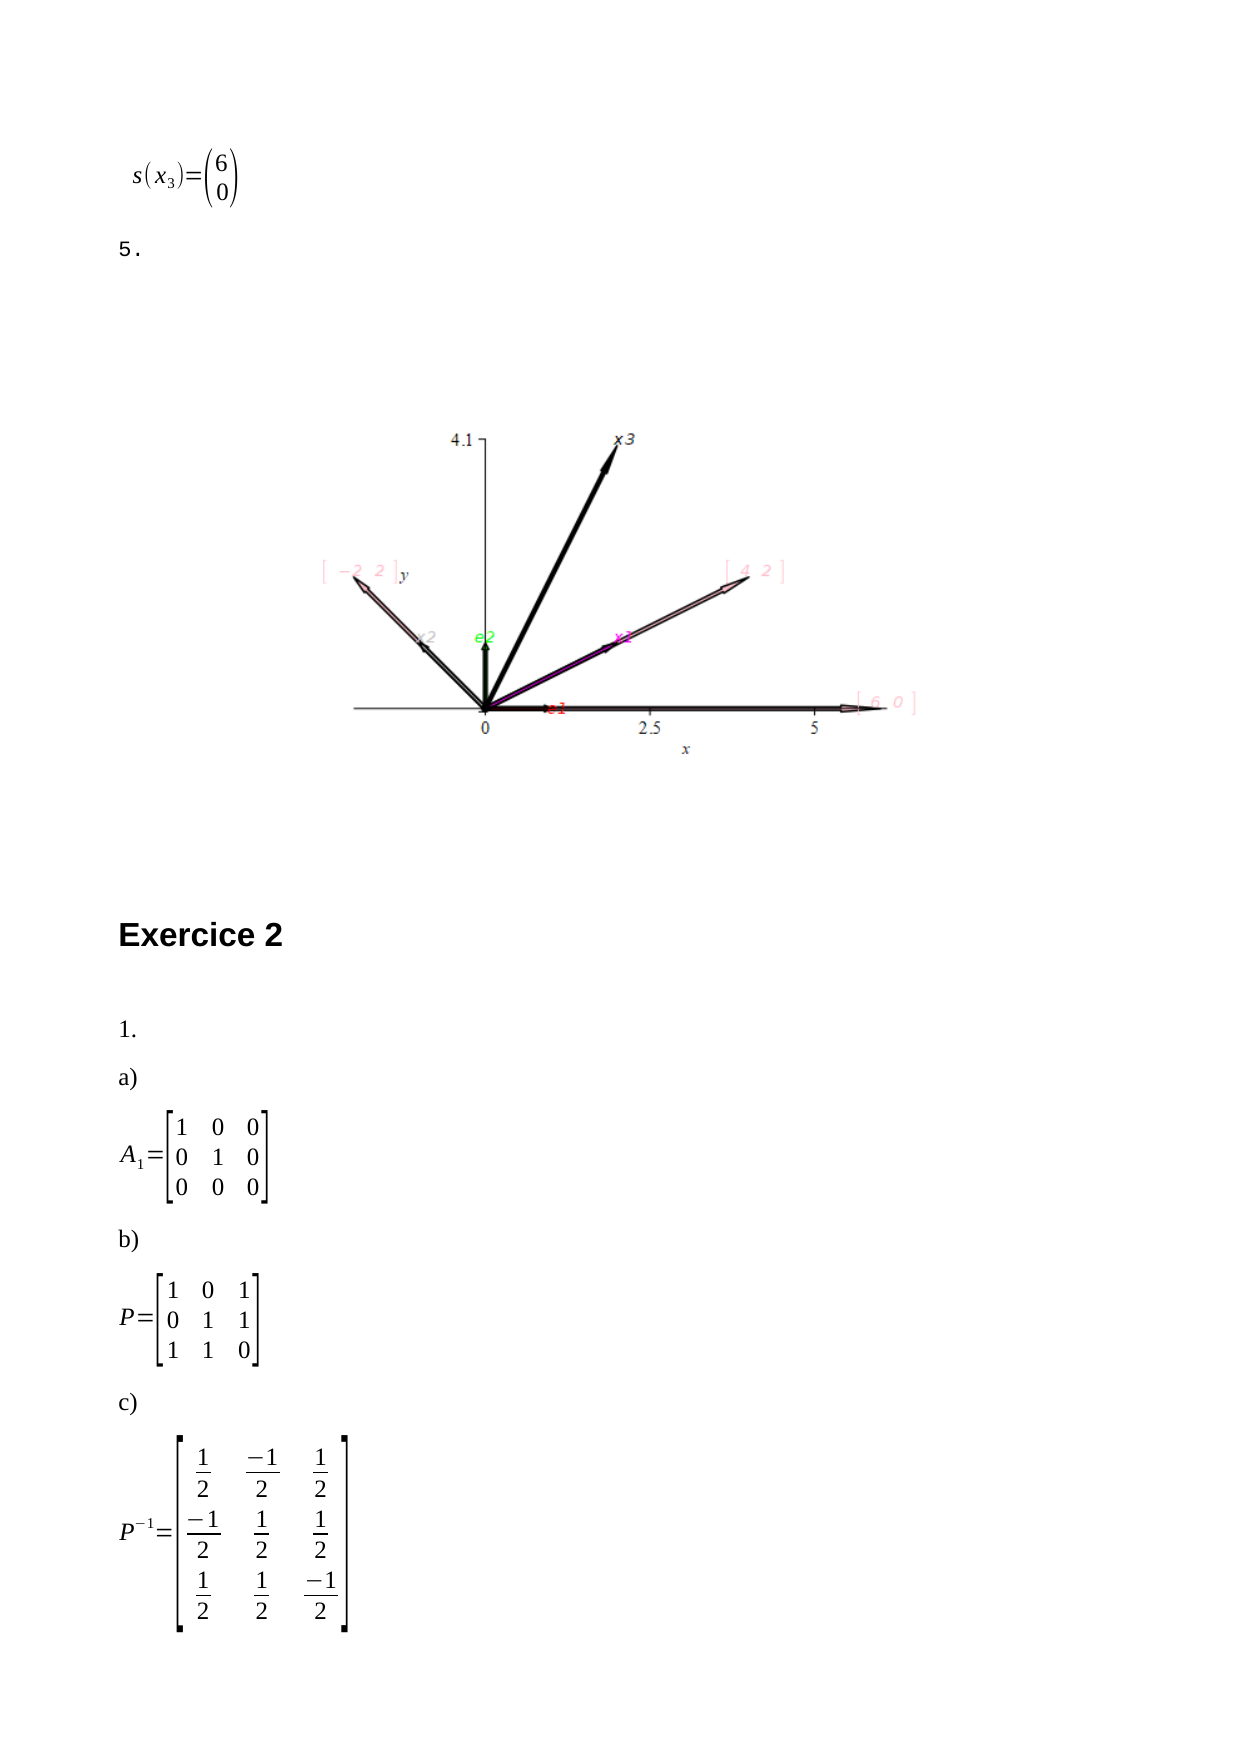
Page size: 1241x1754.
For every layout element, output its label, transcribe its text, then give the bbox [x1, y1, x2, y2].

text b) [118, 1224, 1122, 1253]
text 1. [118, 1014, 1122, 1043]
text 5. [118, 238, 1122, 263]
text a) [118, 1062, 1122, 1090]
subtitle Exercice 2 [118, 915, 1122, 954]
picture [307, 262, 933, 888]
text c) [118, 1387, 1122, 1416]
